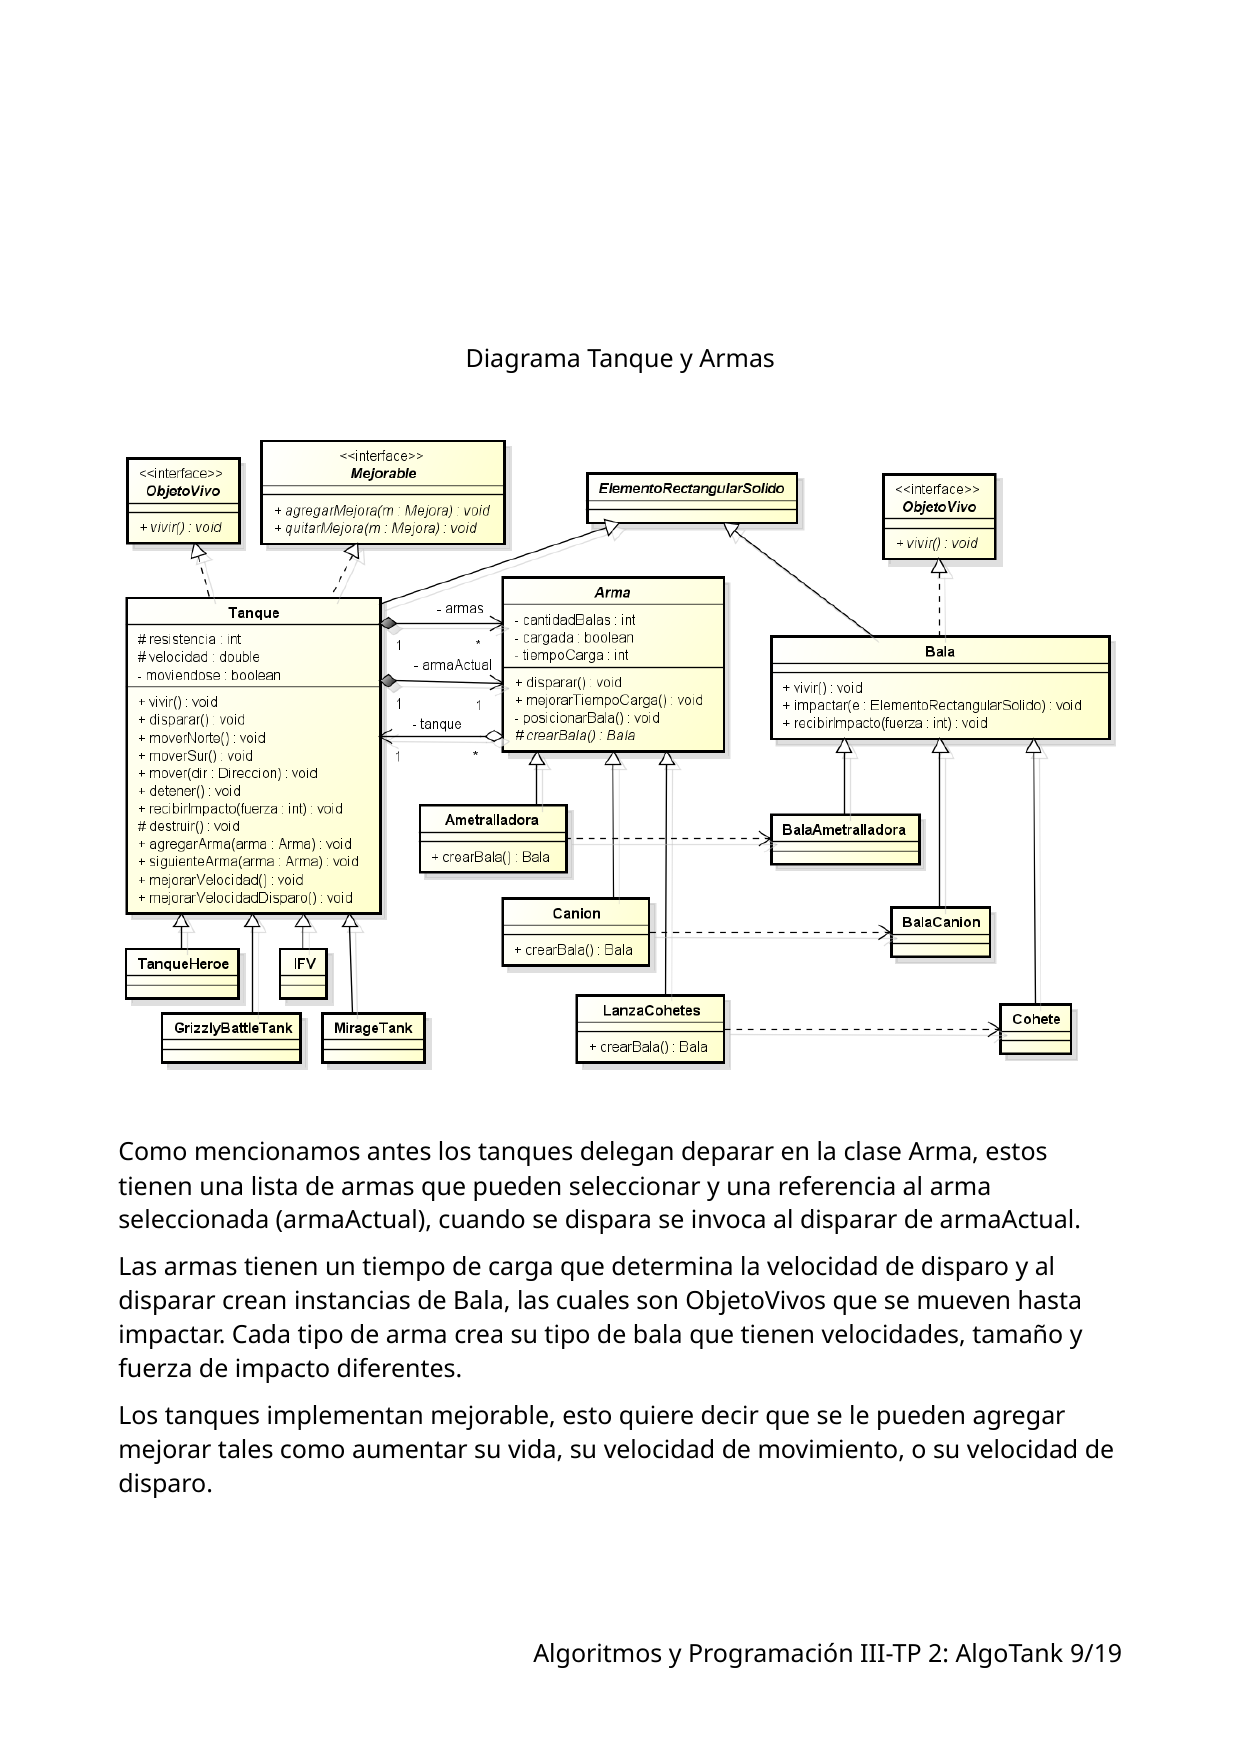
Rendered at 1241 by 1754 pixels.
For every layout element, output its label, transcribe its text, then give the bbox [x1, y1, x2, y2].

text Como mencionamos antes los tanques delegan deparar en la clase Arma, estos tienen una lista de armas que pueden seleccionar y una referencia al arma seleccionada (armaActual), cuando se dispara se invoca al disparar de armaActual. [118, 1134, 1122, 1236]
text Diagrama Tanque y Armas [118, 341, 1122, 375]
text Los tanques implementan mejorable, esto quiere decir que se le pueden agregar mejorar tales como aumentar su vida, su velocidad de movimiento, o su velocidad de disparo. [118, 1397, 1122, 1500]
text Las armas tienen un tiempo de carga que determina la velocidad de disparo y al disparar crean instancias de Bala, las cuales son ObjetoVivos que se mueven hasta impactar. Cada tipo de arma crea su tipo de bala que tienen velocidades, tamaño y fuerza de impacto diferentes. [118, 1249, 1122, 1385]
